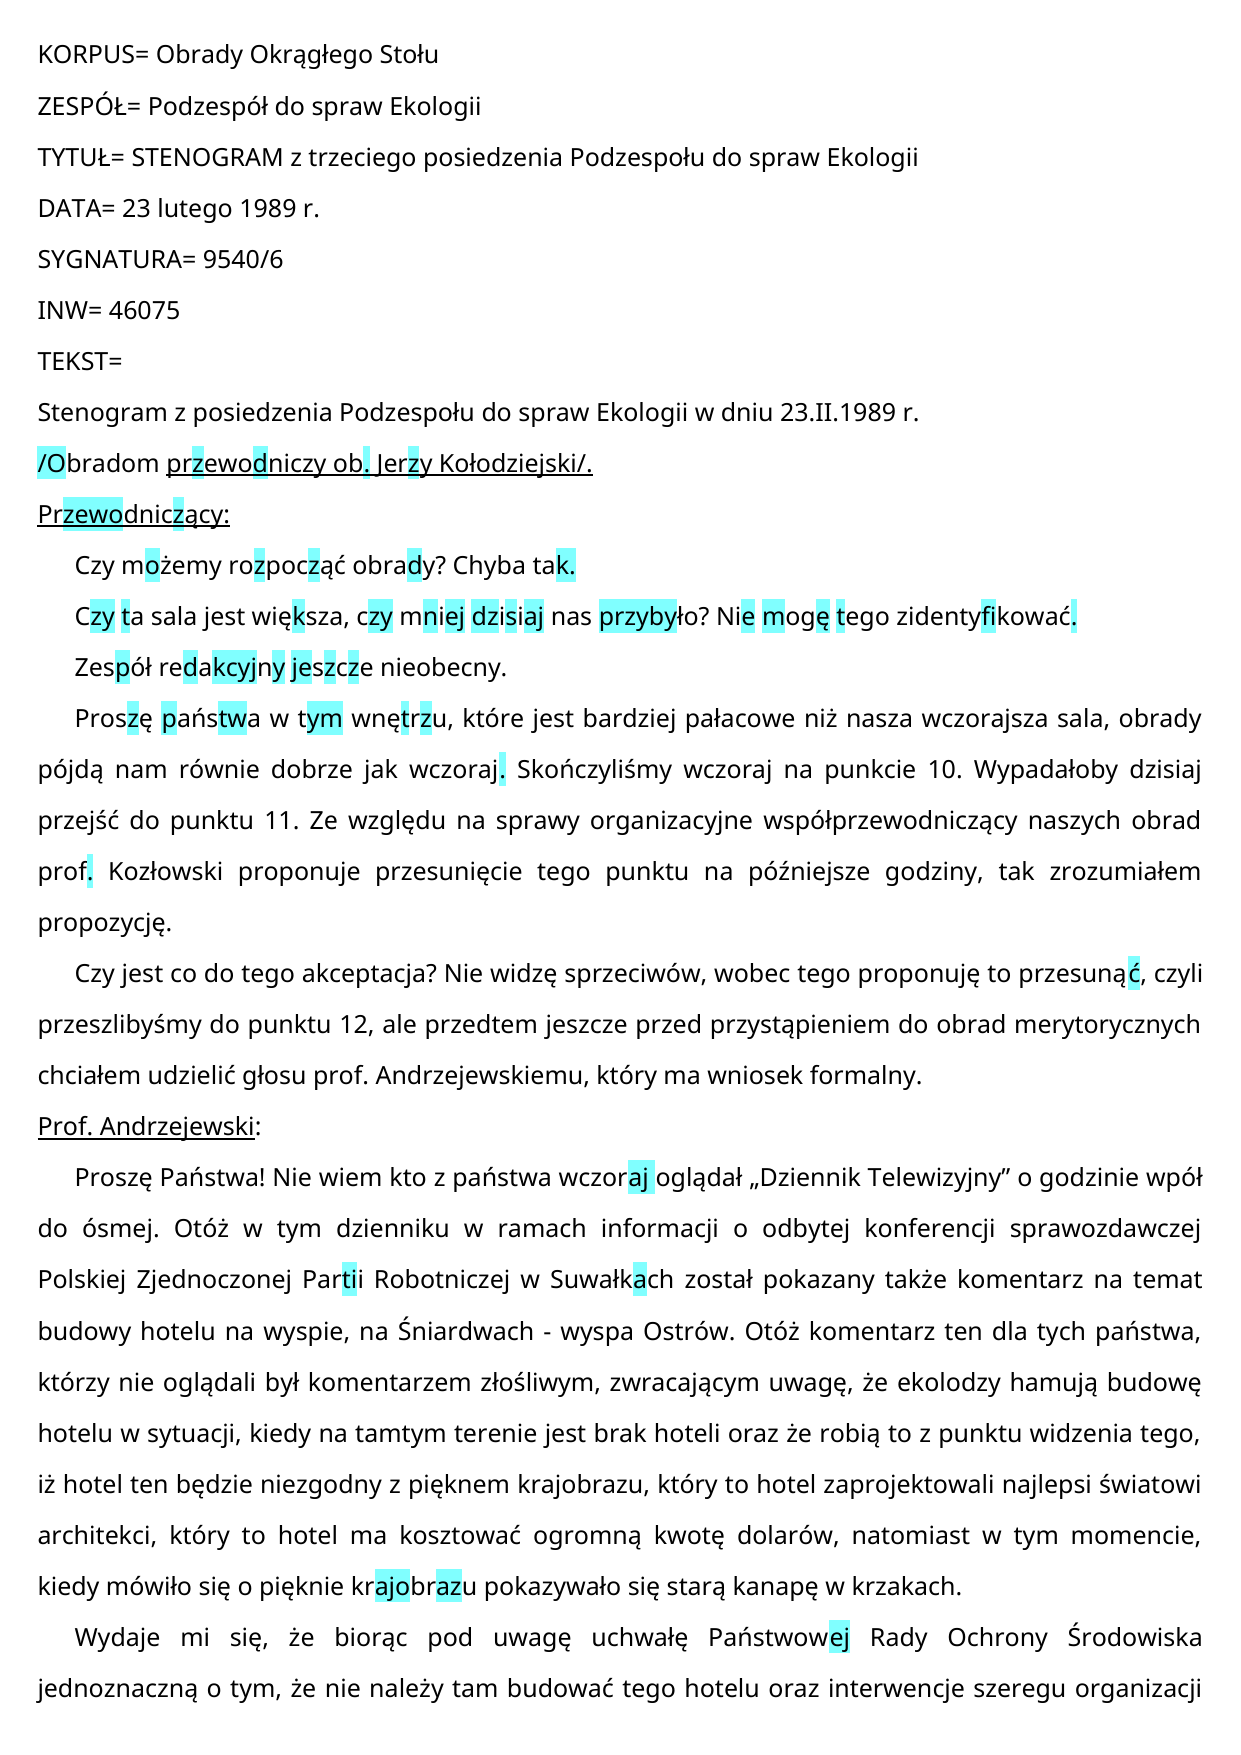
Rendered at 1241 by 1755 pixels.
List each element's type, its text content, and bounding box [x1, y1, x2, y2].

text Prof. Andrzejewski: [37, 1109, 1203, 1143]
text Czy jest co do tego akceptacja? Nie widzę sprzeciwów, wobec tego proponuję to przesunąć, czyli przeszlibyśmy do punktu 12, ale przedtem jeszcze przed przystąpieniem do obrad merytorycznych chciałem udzielić głosu prof. Andrzejewskiemu, który ma wniosek formalny. [37, 956, 1203, 1092]
text TYTUŁ= STENOGRAM z trzeciego posiedzenia Podzespołu do spraw Ekologii [37, 139, 1203, 173]
text INW= 46075 [37, 292, 1203, 326]
text DATA= 23 lutego 1989 r. [37, 190, 1203, 224]
text Czy możemy rozpocząć obrady? Chyba tak. [37, 548, 1203, 582]
text Stenogram z posiedzenia Podzespołu do spraw Ekologii w dniu 23.II.1989 r. [37, 394, 1203, 428]
text Przewodniczący: [37, 497, 1203, 531]
text SYGNATURA= 9540/6 [37, 241, 1203, 275]
text /Obradom przewodniczy ob. Jerzy Kołodziejski/. [37, 446, 1203, 479]
text Wydaje mi się, że biorąc pod uwagę uchwałę Państwowej Rady Ochrony Środowiska jednoznaczną o tym, że nie należy tam budować tego hotelu oraz interwencje szeregu organizacji [37, 1619, 1203, 1704]
text KORPUS= Obrady Okrągłego Stołu [37, 37, 1203, 71]
text ZESPÓŁ= Podzespół do spraw Ekologii [37, 88, 1203, 122]
text Zespół redakcyjny jeszcze nieobecny. [37, 650, 1203, 684]
text Proszę Państwa! Nie wiem kto z państwa wczoraj oglądał „Dziennik Telewizyjny” o godzinie wpół do ósmej. Otóż w tym dzienniku w ramach informacji o odbytej konferencji sprawozdawczej Polskiej Zjednoczonej Partii Robotniczej w Suwałkach został pokazany także komentarz na temat budowy hotelu na wyspie, na Śniardwach - wyspa Ostrów. Otóż komentarz ten dla tych państwa, którzy nie oglądali był komentarzem złośliwym, zwracającym uwagę, że ekolodzy hamują budowę hotelu w sytuacji, kiedy na tamtym terenie jest brak hoteli oraz że robią to z punktu widzenia tego, iż hotel ten będzie niezgodny z pięknem krajobrazu, który to hotel zaprojektowali najlepsi światowi architekci, który to hotel ma kosztować ogromną kwotę dolarów, natomiast w tym momencie, kiedy mówiło się o pięknie krajobrazu pokazywało się starą kanapę w krzakach. [37, 1160, 1203, 1602]
text TEKST= [37, 343, 1203, 377]
text Czy ta sala jest większa, czy mniej dzisiaj nas przybyło? Nie mogę tego zidentyfikować. [37, 599, 1203, 633]
text Proszę państwa w tym wnętrzu, które jest bardziej pałacowe niż nasza wczorajsza sala, obrady pójdą nam równie dobrze jak wczoraj. Skończyliśmy wczoraj na punkcie 10. Wypadałoby dzisiaj przejść do punktu 11. Ze względu na sprawy organizacyjne współprzewodniczący naszych obrad prof. Kozłowski proponuje przesunięcie tego punktu na późniejsze godziny, tak zrozumiałem propozycję. [37, 701, 1203, 939]
